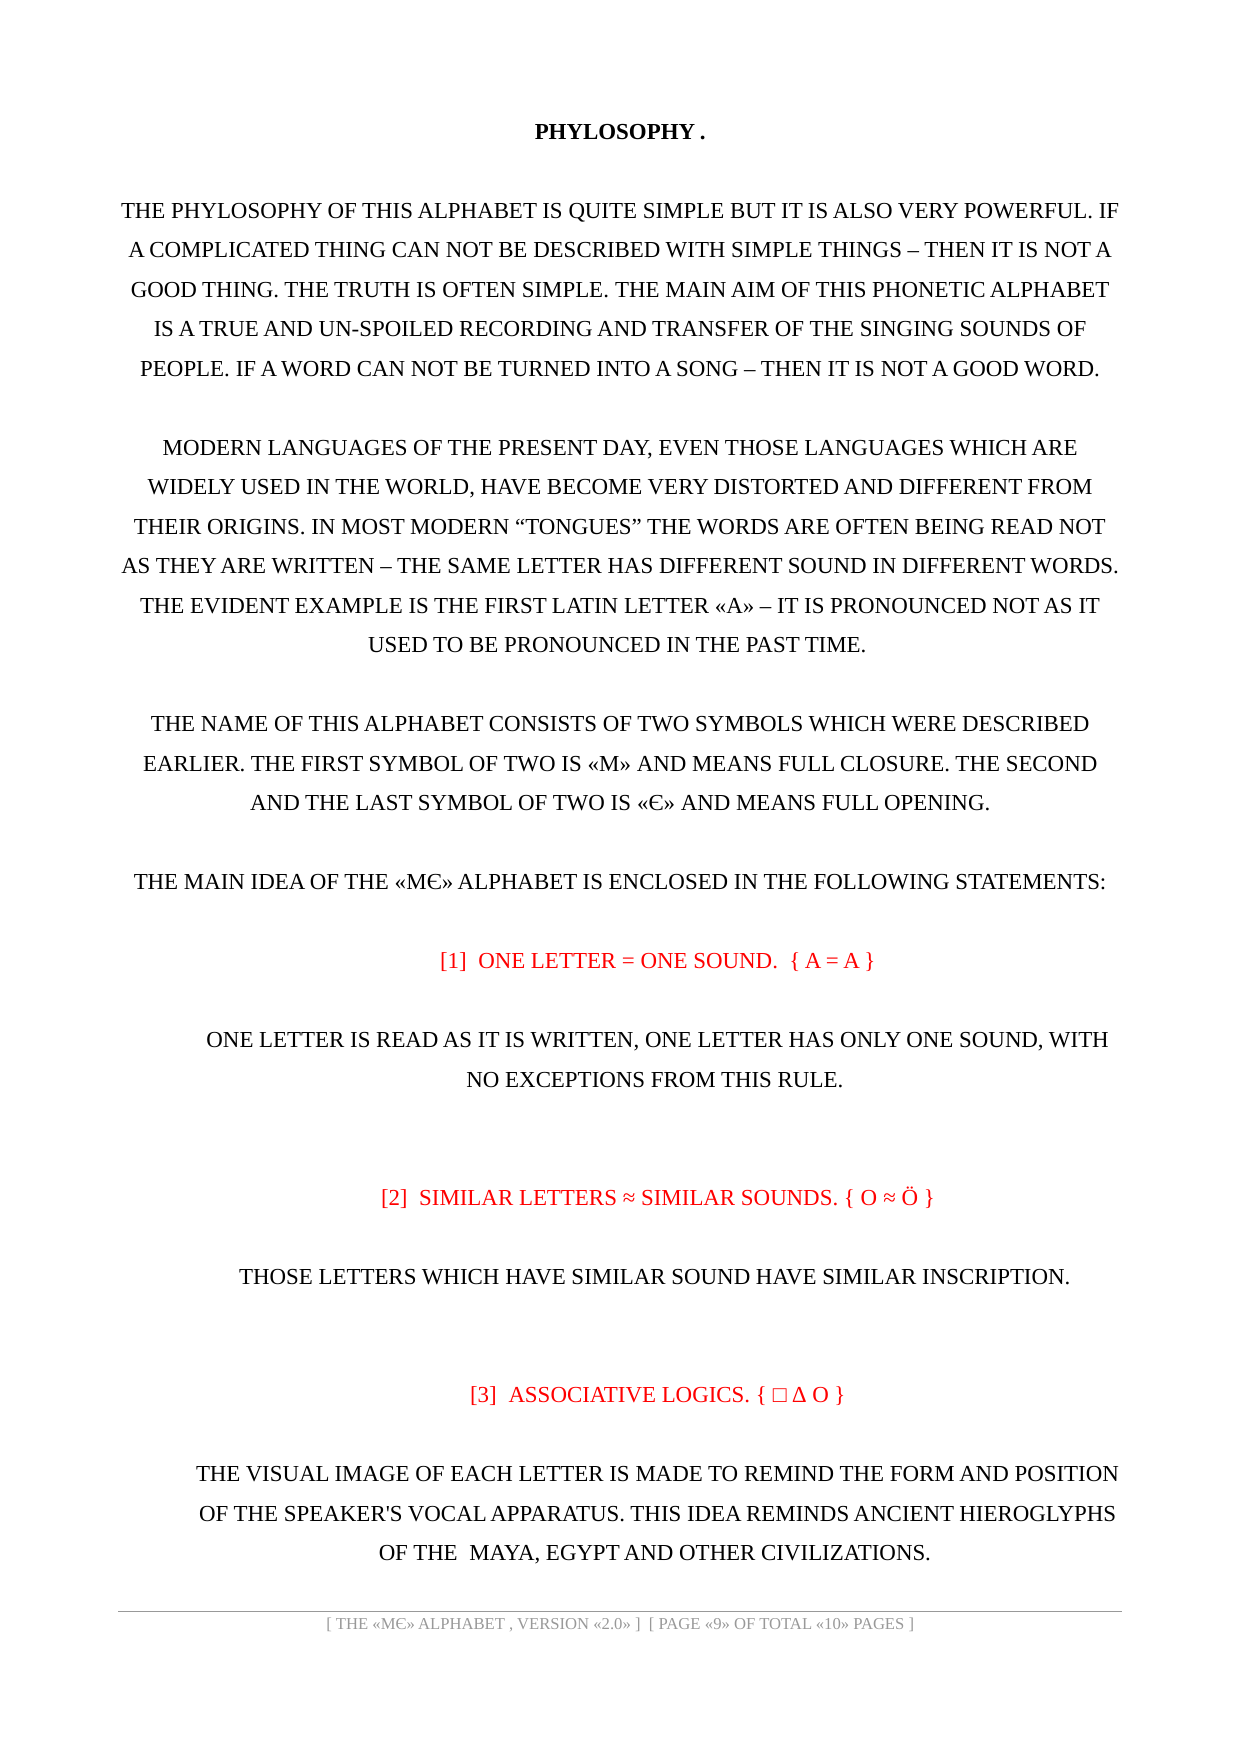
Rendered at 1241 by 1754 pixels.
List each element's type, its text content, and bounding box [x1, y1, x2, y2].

list [3] ASSOCIATIVE LOGICS. { □ ∆ O } [156, 1381, 1122, 1408]
text THE NAME OF THIS ALPHABET CONSISTS OF TWO SYMBOLS WHICH WERE DESCRIBED EARLIER. THE FIRST SYMBOL OF TWO IS «M» AND MEANS FULL CLOSURE. THE SECOND AND THE LAST SYMBOL OF TWO IS «Є» AND MEANS FULL OPENING. [118, 710, 1122, 816]
text THE MAIN IDEA OF THE «MЄ» ALPHABET IS ENCLOSED IN THE FOLLOWING STATEMENTS: [118, 868, 1122, 894]
list ONE LETTER IS READ AS IT IS WRITTEN, ONE LETTER HAS ONLY ONE SOUND, WITH NO EXCEPTIONS FROM THIS RULE. [156, 1026, 1122, 1092]
text THE PHYLOSOPHY OF THIS ALPHABET IS QUITE SIMPLE BUT IT IS ALSO VERY POWERFUL. IF A COMPLICATED THING CAN NOT BE DESCRIBED WITH SIMPLE THINGS – THEN IT IS NOT A GOOD THING. THE TRUTH IS OFTEN SIMPLE. THE MAIN AIM OF THIS PHONETIC ALPHABET IS A TRUE AND UN-SPOILED RECORDING AND TRANSFER OF THE SINGING SOUNDS OF PEOPLE. IF A WORD CAN NOT BE TURNED INTO A SONG – THEN IT IS NOT A GOOD WORD. [118, 197, 1122, 381]
text MODERN LANGUAGES OF THE PRESENT DAY, EVEN THOSE LANGUAGES WHICH ARE WIDELY USED IN THE WORLD, HAVE BECOME VERY DISTORTED AND DIFFERENT FROM THEIR ORIGINS. IN MOST MODERN “TONGUES” THE WORDS ARE OFTEN BEING READ NOT AS THEY ARE WRITTEN – THE SAME LETTER HAS DIFFERENT SOUND IN DIFFERENT WORDS. THE EVIDENT EXAMPLE IS THE FIRST LATIN LETTER «A» – IT IS PRONOUNCED NOT AS IT USED TO BE PRONOUNCED IN THE PAST TIME. [118, 434, 1122, 658]
list [1] ONE LETTER = ONE SOUND. { A = A } [156, 947, 1122, 973]
list THE VISUAL IMAGE OF EACH LETTER IS MADE TO REMIND THE FORM AND POSITION OF THE SPEAKER'S VOCAL APPARATUS. THIS IDEA REMINDS ANCIENT HIEROGLYPHS OF THE MAYA, EGYPT AND OTHER CIVILIZATIONS. [156, 1460, 1122, 1566]
list [2] SIMILAR LETTERS ≈ SIMILAR SOUNDS. { O ≈ Ö } [156, 1184, 1122, 1210]
list THOSE LETTERS WHICH HAVE SIMILAR SOUND HAVE SIMILAR INSCRIPTION. [156, 1263, 1122, 1289]
text PHYLOSOPHY . [118, 118, 1122, 144]
